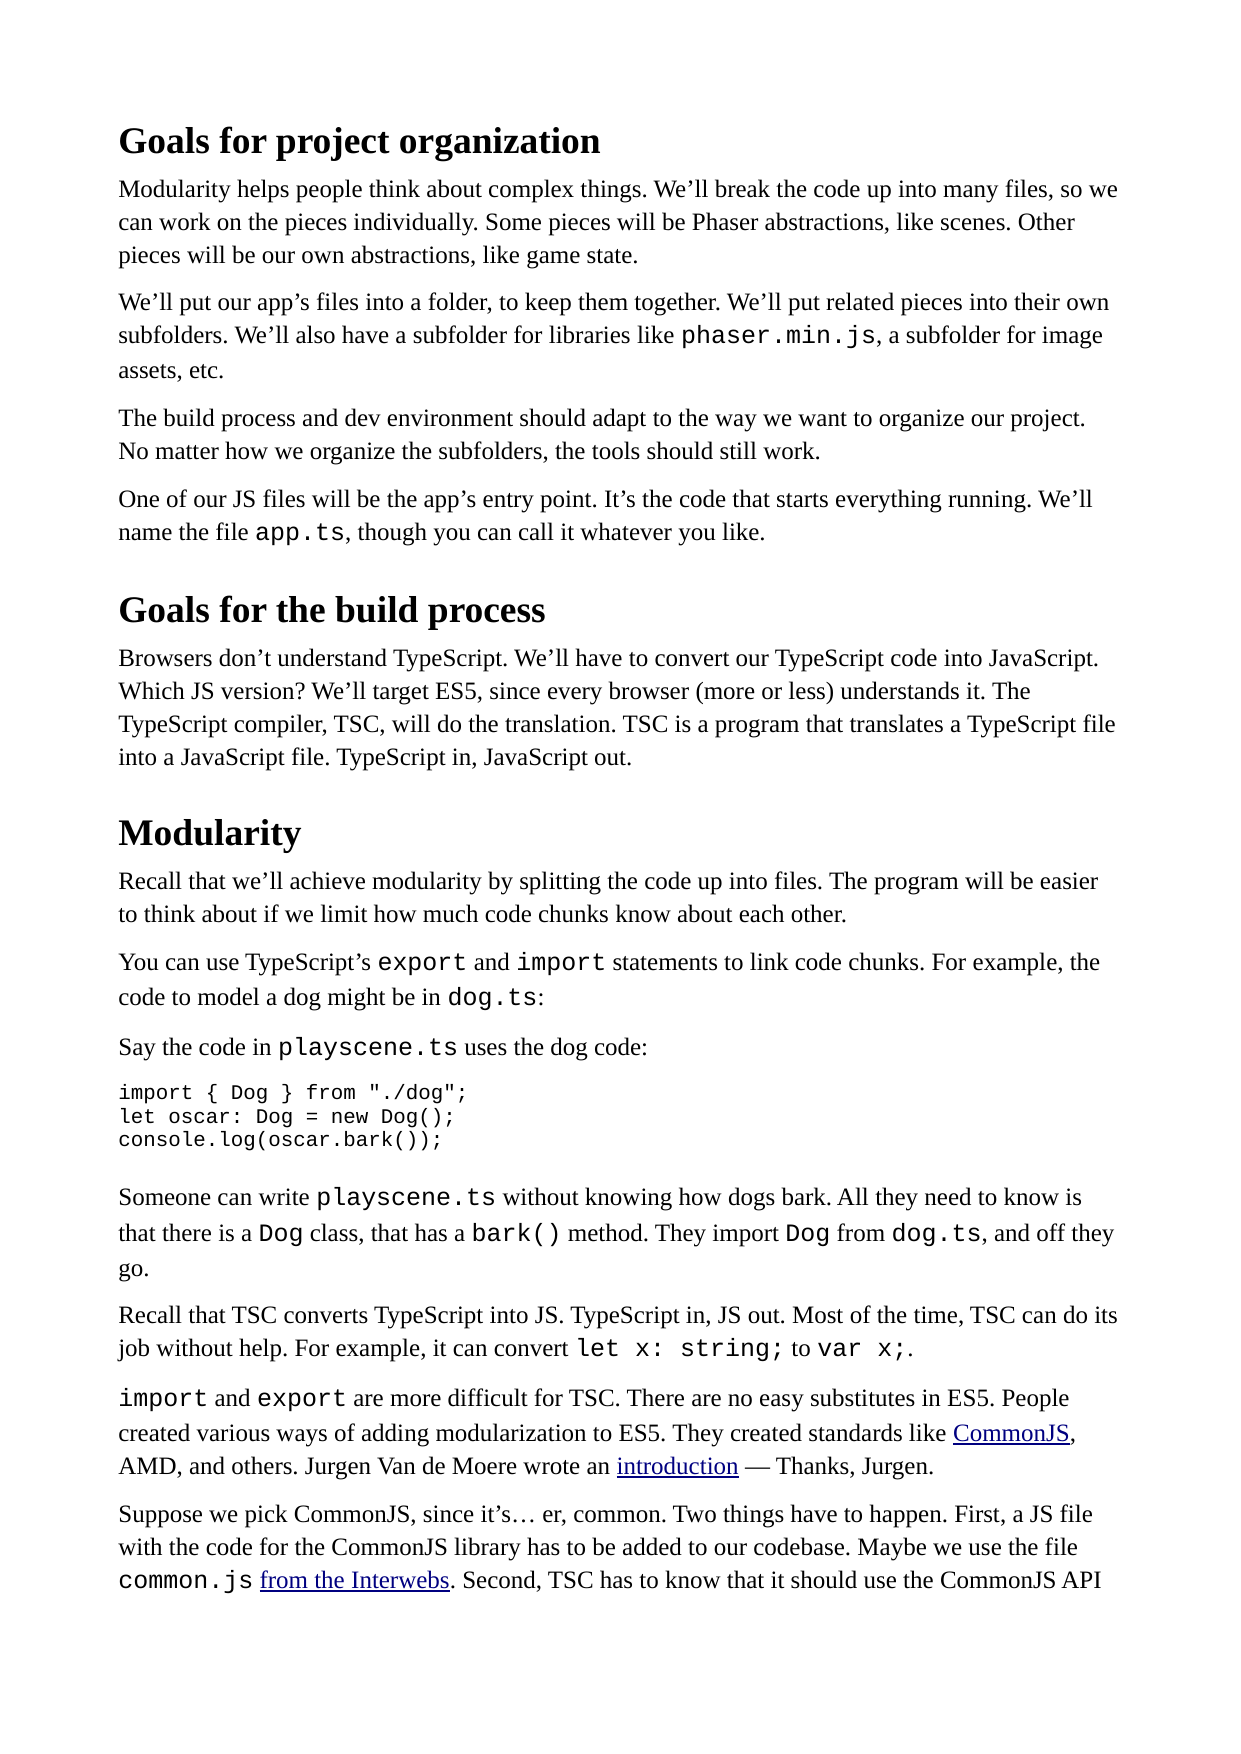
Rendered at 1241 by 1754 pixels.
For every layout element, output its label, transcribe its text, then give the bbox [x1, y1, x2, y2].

subtitle Goals for project organization [118, 118, 1122, 161]
text let oscar: Dog = new Dog(); [118, 1106, 1122, 1129]
text Someone can write playscene.ts without knowing how dogs bark. All they need to know is that there is a Dog class, that has a bark() method. They import Dog from dog.ts, and off they go. [118, 1182, 1122, 1281]
text Browsers don’t understand TypeScript. We’ll have to convert our TypeScript code into JavaScript. Which JS version? We’ll target ES5, since every browser (more or less) understands it. The TypeScript compiler, TSC, will do the translation. TSC is a program that translates a TypeScript file into a JavaScript file. TypeScript in, JavaScript out. [118, 643, 1122, 771]
text The build process and dev environment should adapt to the way we want to organize our project. No matter how we organize the subfolders, the tools should still work. [118, 403, 1122, 465]
text Recall that TSC converts TypeScript into JS. TypeScript in, JS out. Most of the time, TSC can do its job without help. For example, it can convert let x: string; to var x;. [118, 1300, 1122, 1364]
text We’ll put our app’s files into a folder, to keep them together. We’ll put related pieces into their own subfolders. We’ll also have a subfolder for libraries like phaser.min.js, a subfolder for image assets, etc. [118, 287, 1122, 384]
text import { Dog } from "./dog"; [118, 1082, 1122, 1106]
text Say the code in playscene.ts uses the dog code: [118, 1032, 1122, 1063]
text One of our JS files will be the app’s entry point. It’s the code that starts everything running. We’ll name the file app.ts, though you can call it whatever you like. [118, 484, 1122, 548]
text console.log(oscar.bark()); [118, 1129, 1122, 1153]
subtitle Modularity [118, 811, 1122, 854]
subtitle Goals for the build process [118, 588, 1122, 631]
text Recall that we’ll achieve modularity by splitting the code up into files. The program will be easier to think about if we limit how much code chunks know about each other. [118, 866, 1122, 928]
text Suppose we pick CommonJS, since it’s… er, common. Two things have to happen. First, a JS file with the code for the CommonJS library has to be added to our codebase. Maybe we use the file common.js from the Interwebs. Second, TSC has to know that it should use the CommonJS API [118, 1499, 1122, 1596]
text You can use TypeScript’s export and import statements to link code chunks. For example, the code to model a dog might be in dog.ts: [118, 947, 1122, 1013]
text Modularity helps people think about complex things. We’ll break the code up into many files, so we can work on the pieces individually. Some pieces will be Phaser abstractions, like scenes. Other pieces will be our own abstractions, like game state. [118, 174, 1122, 268]
text import and export are more difficult for TSC. There are no easy substitutes in ES5. People created various ways of adding modularization to ES5. They created standards like CommonJS, AMD, and others. Jurgen Van de Moere wrote an introduction — Thanks, Jurgen. [118, 1383, 1122, 1480]
